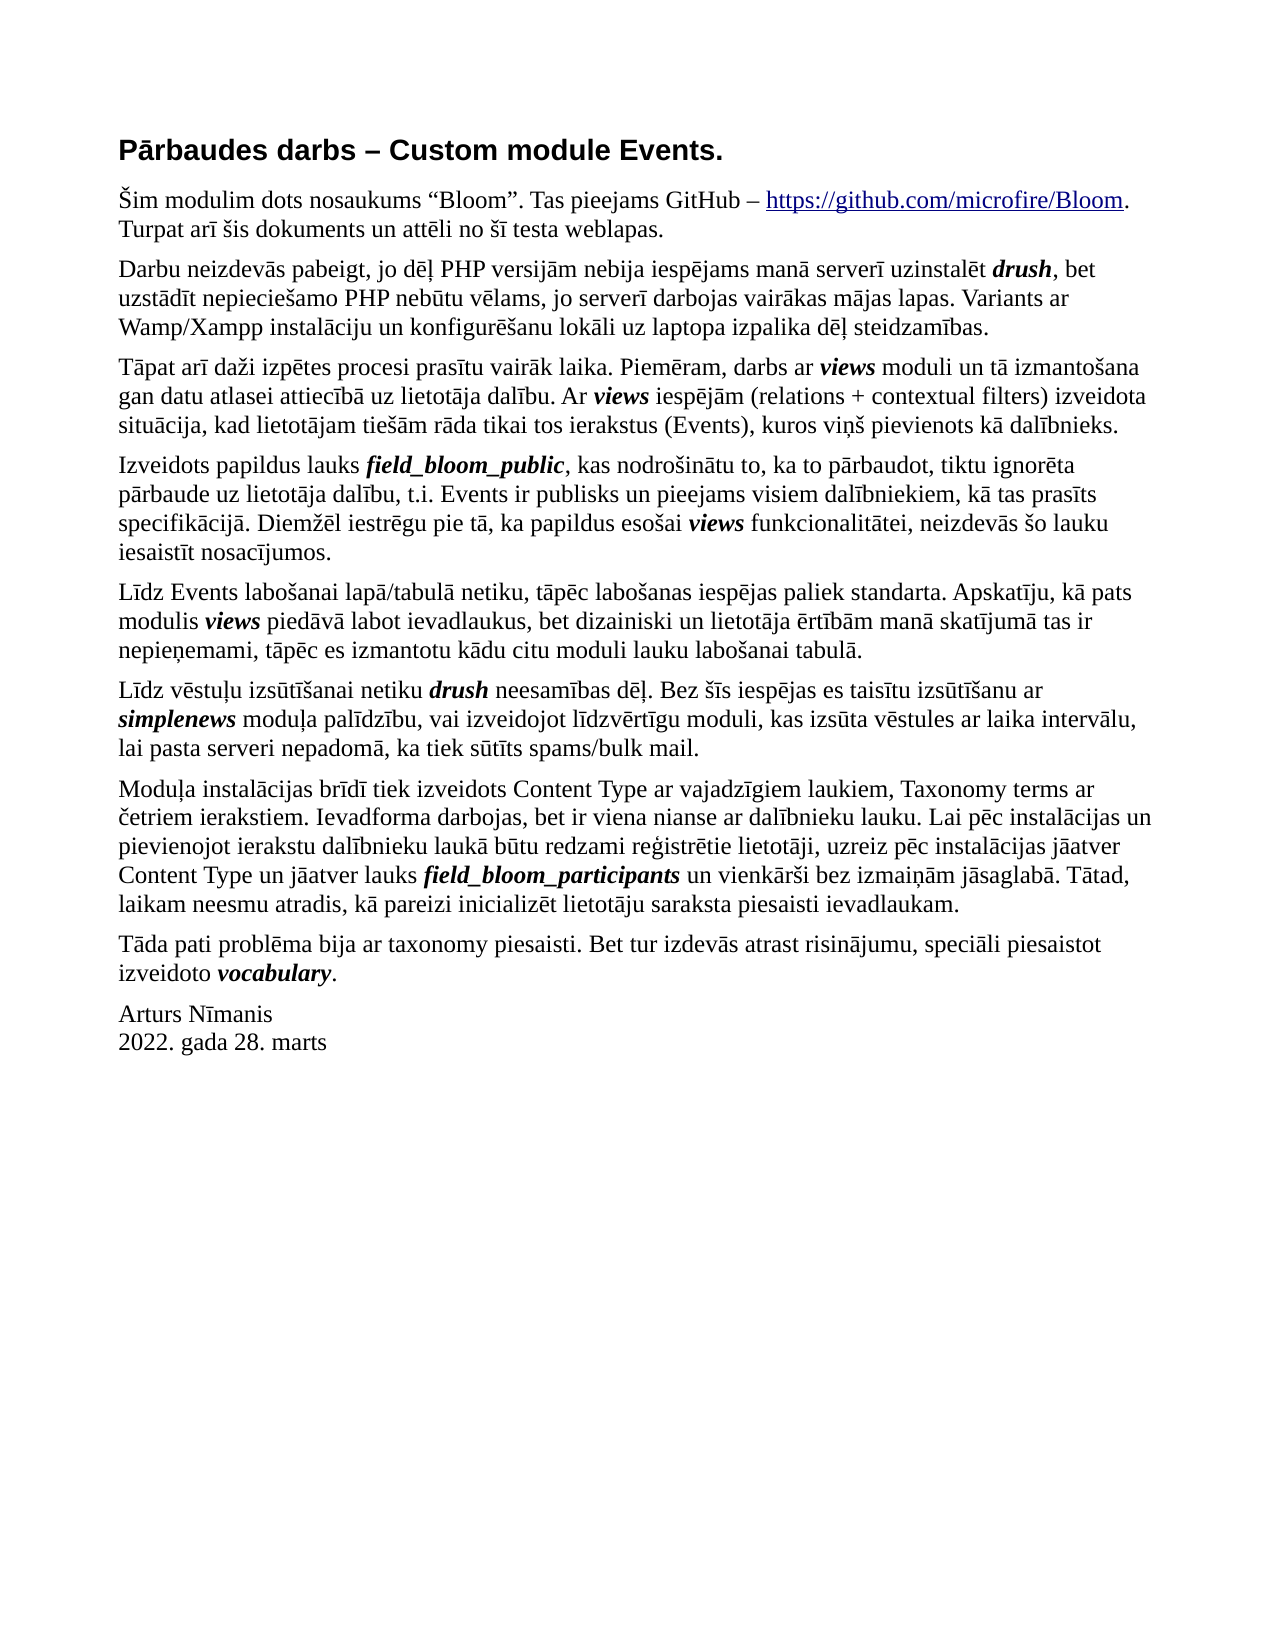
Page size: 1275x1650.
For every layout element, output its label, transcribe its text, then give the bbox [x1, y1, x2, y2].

text Izveidots papildus lauks field_bloom_public, kas nodrošinātu to, ka to pārbaudot, tiktu ignorēta pārbaude uz lietotāja dalību, t.i. Events ir publisks un pieejams visiem dalībniekiem, kā tas prasīts specifikācijā. Diemžēl iestrēgu pie tā, ka papildus esošai views funkcionalitātei, neizdevās šo lauku iesaistīt nosacījumos. [118, 451, 1157, 566]
text Tāpat arī daži izpētes procesi prasītu vairāk laika. Piemēram, darbs ar views moduli un tā izmantošana gan datu atlasei attiecībā uz lietotāja dalību. Ar views iespējām (relations + contextual filters) izveidota situācija, kad lietotājam tiešām rāda tikai tos ierakstus (Events), kuros viņš pievienots kā dalībnieks. [118, 352, 1157, 439]
text Līdz vēstuļu izsūtīšanai netiku drush neesamības dēļ. Bez šīs iespējas es taisītu izsūtīšanu ar simplenews moduļa palīdzību, vai izveidojot līdzvērtīgu moduli, kas izsūta vēstules ar laika intervālu, lai pasta serveri nepadomā, ka tiek sūtīts spams/bulk mail. [118, 676, 1157, 762]
text Tāda pati problēma bija ar taxonomy piesaisti. Bet tur izdevās atrast risinājumu, speciāli piesaistot izveidoto vocabulary. [118, 929, 1157, 987]
text Šim modulim dots nosaukums “Bloom”. Tas pieejams GitHub – https://github.com/microfire/Bloom. Turpat arī šis dokuments un attēli no šī testa weblapas. [118, 185, 1157, 242]
subtitle Pārbaudes darbs – Custom module Events. [118, 133, 1157, 166]
text Darbu neizdevās pabeigt, jo dēļ PHP versijām nebija iespējams manā serverī uzinstalēt drush, bet uzstādīt nepieciešamo PHP nebūtu vēlams, jo serverī darbojas vairākas mājas lapas. Variants ar Wamp/Xampp instalāciju un konfigurēšanu lokāli uz laptopa izpalika dēļ steidzamības. [118, 254, 1157, 341]
text Arturs Nīmanis 2022. gada 28. marts [118, 999, 1157, 1056]
text Moduļa instalācijas brīdī tiek izveidots Content Type ar vajadzīgiem laukiem, Taxonomy terms ar četriem ierakstiem. Ievadforma darbojas, bet ir viena nianse ar dalībnieku lauku. Lai pēc instalācijas un pievienojot ierakstu dalībnieku laukā būtu redzami reģistrētie lietotāji, uzreiz pēc instalācijas jāatver Content Type un jāatver lauks field_bloom_participants un vienkārši bez izmaiņām jāsaglabā. Tātad, laikam neesmu atradis, kā pareizi inicializēt lietotāju saraksta piesaisti ievadlaukam. [118, 774, 1157, 917]
text Līdz Events labošanai lapā/tabulā netiku, tāpēc labošanas iespējas paliek standarta. Apskatīju, kā pats modulis views piedāvā labot ievadlaukus, bet dizainiski un lietotāja ērtībām manā skatījumā tas ir nepieņemami, tāpēc es izmantotu kādu citu moduli lauku labošanai tabulā. [118, 577, 1157, 664]
